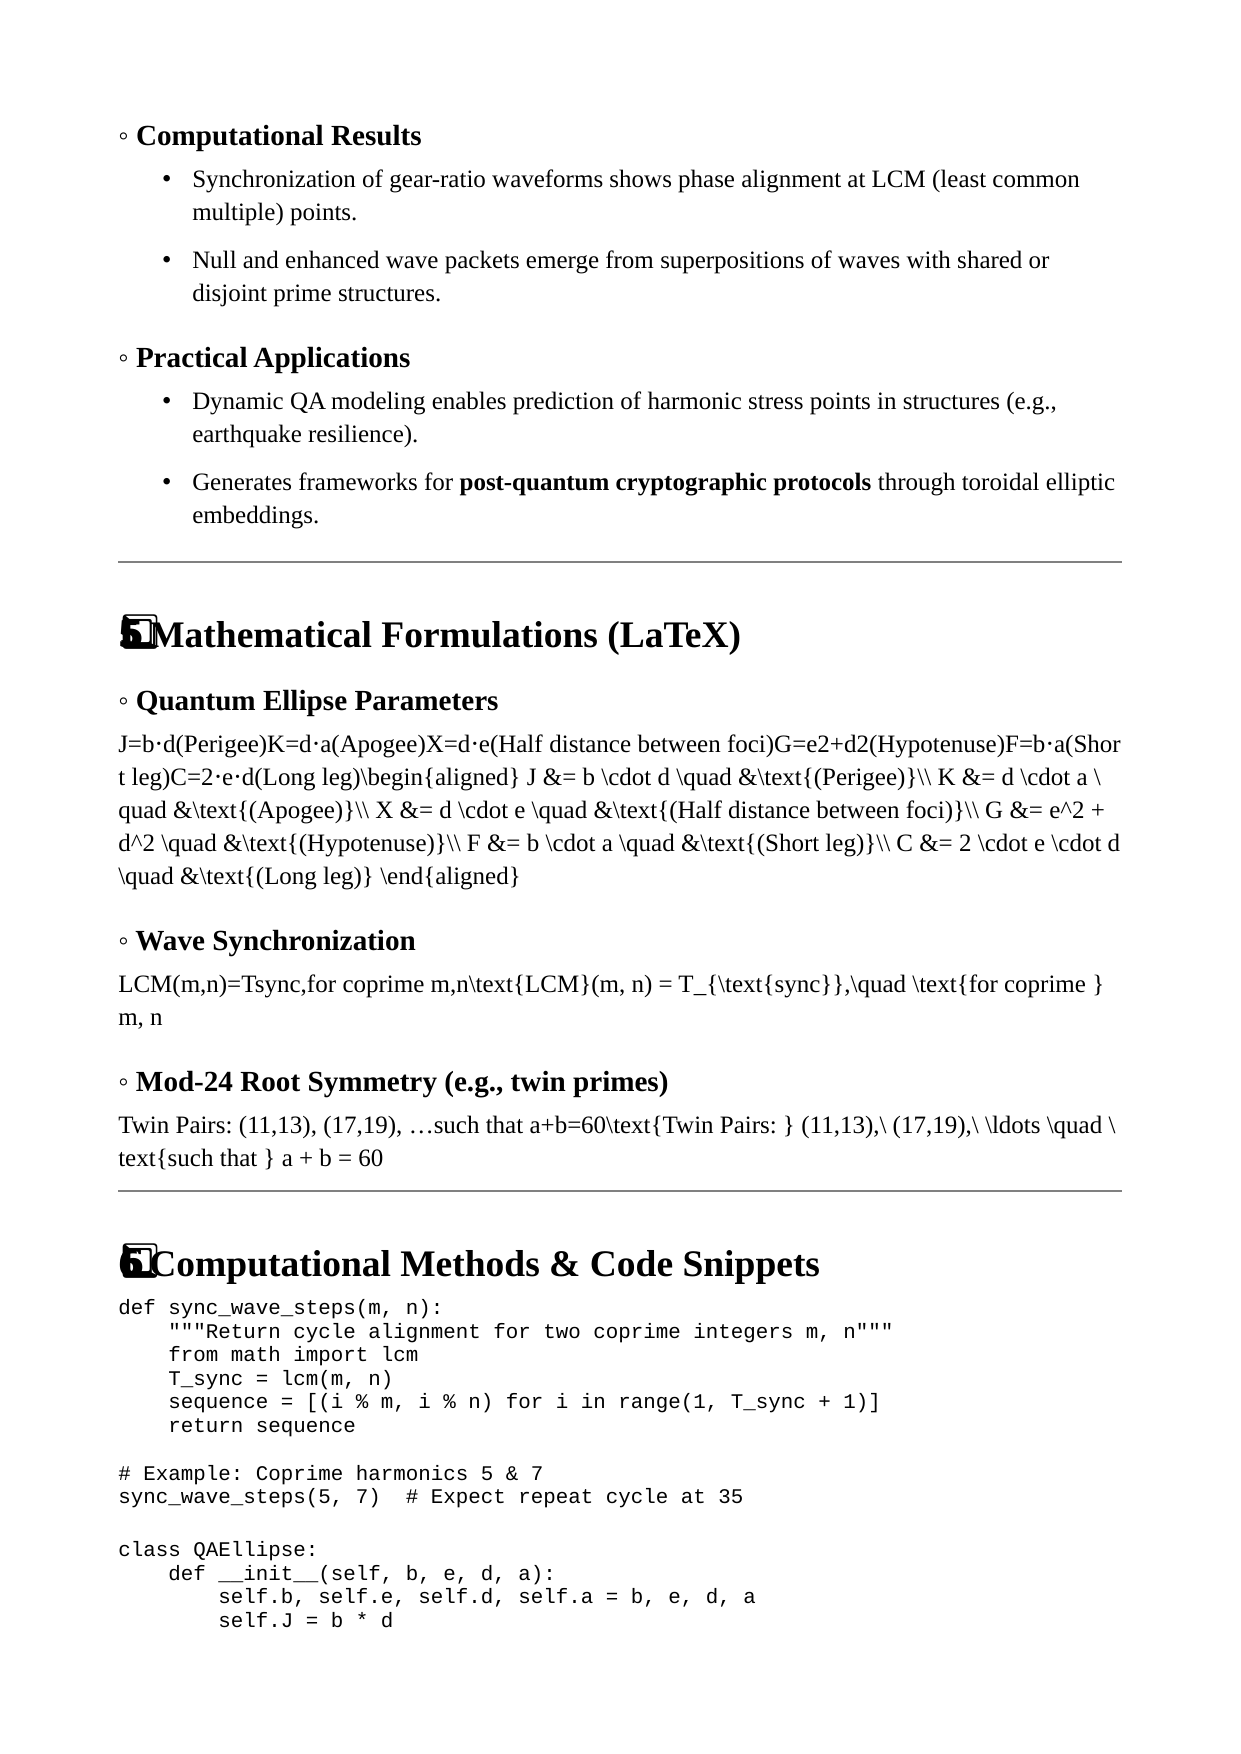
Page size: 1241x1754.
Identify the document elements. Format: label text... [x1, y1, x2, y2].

text return sequence [118, 1415, 1122, 1439]
subtitle ◦ Computational Results [118, 118, 1122, 152]
text def sync_wave_steps(m, n): [118, 1297, 1122, 1321]
text class QAEllipse: [118, 1539, 1122, 1563]
text J=b⋅d(Perigee)K=d⋅a(Apogee)X=d⋅e(Half distance between foci)G=e2+d2(Hypotenuse)F=b⋅a(Short leg)C=2⋅e⋅d(Long leg)\begin{aligned} J &= b \cdot d \quad &\text{(Perigee)}\\ K &= d \cdot a \quad &\text{(Apogee)}\\ X &= d \cdot e \quad &\text{(Half distance between foci)}\\ G &= e^2 + d^2 \quad &\text{(Hypotenuse)}\\ F &= b \cdot a \quad &\text{(Short leg)}\\ C &= 2 \cdot e \cdot d \quad &\text{(Long leg)} \end{aligned} [118, 729, 1122, 889]
list Dynamic QA modeling enables prediction of harmonic stress points in structures (e.g., earthquake resilience). [162, 386, 1122, 448]
text sync_wave_steps(5, 7) # Expect repeat cycle at 35 [118, 1486, 1122, 1510]
text LCM(m,n)=Tsync,for coprime m,n\text{LCM}(m, n) = T_{\text{sync}},\quad \text{for coprime } m, n [118, 969, 1122, 1031]
list Synchronization of gear-ratio waveforms shows phase alignment at LCM (least common multiple) points. [162, 164, 1122, 226]
subtitle ◦ Mod-24 Root Symmetry (e.g., twin primes) [118, 1064, 1122, 1098]
subtitle 5️⃣ Mathematical Formulations (LaTeX) [118, 612, 1122, 656]
text Twin Pairs: (11,13), (17,19), …such that a+b=60\text{Twin Pairs: } (11,13),\ (17,19),\ \ldots \quad \text{such that } a + b = 60 [118, 1110, 1122, 1172]
text self.J = b * d [118, 1610, 1122, 1634]
text """Return cycle alignment for two coprime integers m, n""" [118, 1321, 1122, 1344]
subtitle 6️⃣ Computational Methods & Code Snippets [118, 1241, 1122, 1284]
subtitle ◦ Quantum Ellipse Parameters [118, 683, 1122, 716]
text T_sync = lcm(m, n) [118, 1368, 1122, 1392]
text def __init__(self, b, e, d, a): [118, 1563, 1122, 1587]
text self.b, self.e, self.d, self.a = b, e, d, a [118, 1587, 1122, 1610]
list Generates frameworks for post-quantum cryptographic protocols through toroidal elliptic embeddings. [162, 467, 1122, 528]
text from math import lcm [118, 1344, 1122, 1368]
subtitle ◦ Wave Synchronization [118, 923, 1122, 956]
subtitle ◦ Practical Applications [118, 340, 1122, 373]
text sequence = [(i % m, i % n) for i in range(1, T_sync + 1)] [118, 1392, 1122, 1415]
text # Example: Coprime harmonics 5 & 7 [118, 1462, 1122, 1486]
list Null and enhanced wave packets emerge from superpositions of waves with shared or disjoint prime structures. [162, 245, 1122, 307]
